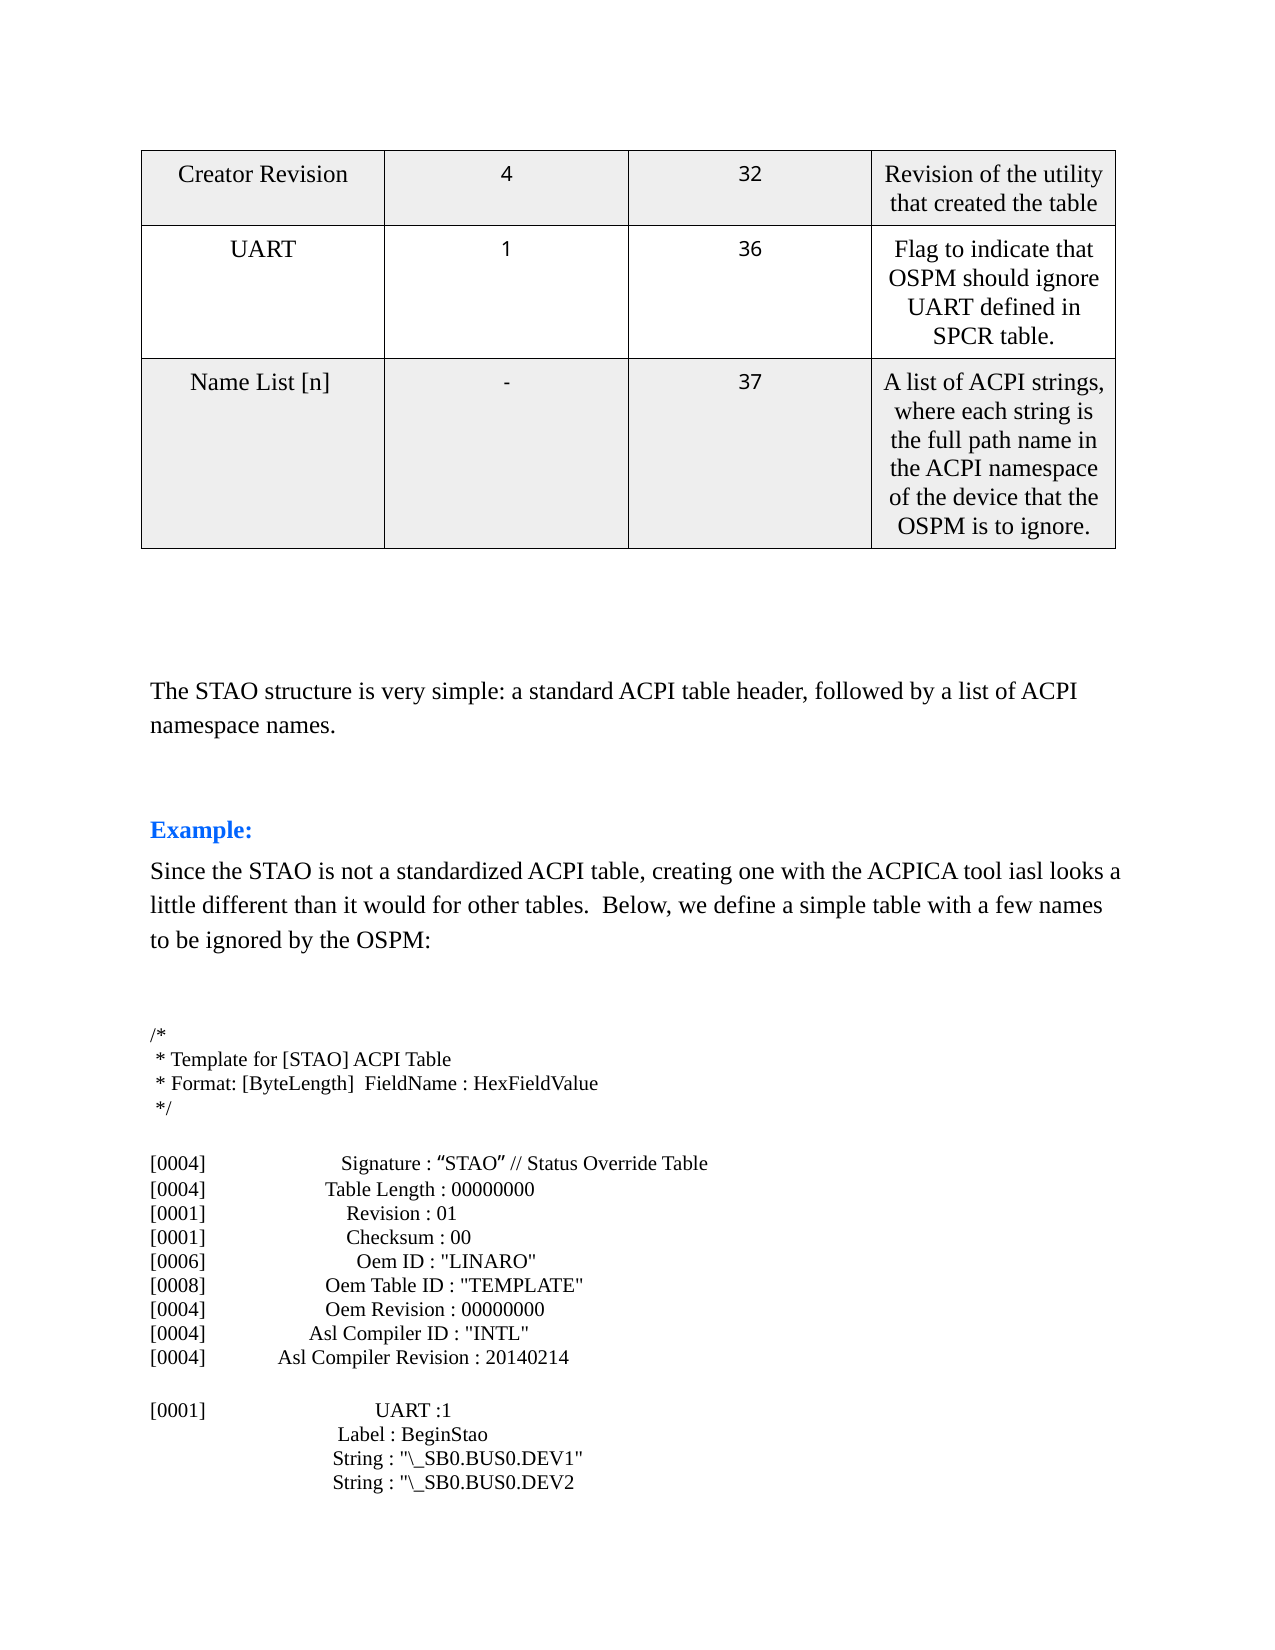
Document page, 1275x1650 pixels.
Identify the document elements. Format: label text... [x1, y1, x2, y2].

text [0004] Signature : “STAO” // Status Override Table [150, 1148, 1125, 1177]
text Since the STAO is not a standardized ACPI table, creating one with the ACPICA tool iasl looks a little different than it would for other tables. Below, we define a simple table with a few names to be ignored by the OSPM: [150, 856, 1125, 954]
text The STAO structure is very simple: a standard ACPI table header, followed by a list of ACPI namespace names. [150, 676, 1125, 739]
text [0001] UART :1 [150, 1398, 1125, 1422]
text String : "\_SB0.BUS0.DEV2 [150, 1470, 1125, 1494]
table_cell 32 [629, 151, 871, 225]
text Example: [150, 815, 1125, 844]
text [0004] Oem Revision : 00000000 [150, 1297, 1125, 1321]
table_cell Revision of the utility that created the table [872, 151, 1115, 225]
text [0008] Oem Table ID : "TEMPLATE" [150, 1273, 1125, 1297]
text [0001] Checksum : 00 [150, 1225, 1125, 1249]
text [0001] Revision : 01 [150, 1201, 1125, 1225]
table_cell UART [142, 226, 384, 358]
table_cell 1 [385, 226, 628, 358]
text [0004] Asl Compiler Revision : 20140214 [150, 1345, 1125, 1369]
table_cell 36 [629, 226, 871, 358]
table_cell Flag to indicate that OSPM should ignore UART defined in SPCR table. [872, 226, 1115, 358]
text [0004] Table Length : 00000000 [150, 1177, 1125, 1201]
table_cell 4 [385, 151, 628, 225]
table_cell Creator Revision [142, 151, 384, 225]
table_cell A list of ACPI strings, where each string is the full path name in the ACPI namespace of the device that the OSPM is to ignore. [872, 359, 1115, 548]
text [0004] Asl Compiler ID : "INTL" [150, 1321, 1125, 1345]
table_cell - [385, 359, 628, 548]
text * Template for [STAO] ACPI Table [150, 1047, 1125, 1071]
text String : "\_SB0.BUS0.DEV1" [150, 1446, 1125, 1470]
text */ [150, 1095, 1125, 1119]
text [0006] Oem ID : "LINARO" [150, 1249, 1125, 1273]
text /* [150, 1023, 1125, 1047]
text Label : BeginStao [150, 1422, 1125, 1446]
table_cell Name List [n] [142, 359, 384, 548]
table_cell 37 [629, 359, 871, 548]
text * Format: [ByteLength] FieldName : HexFieldValue [150, 1071, 1125, 1095]
